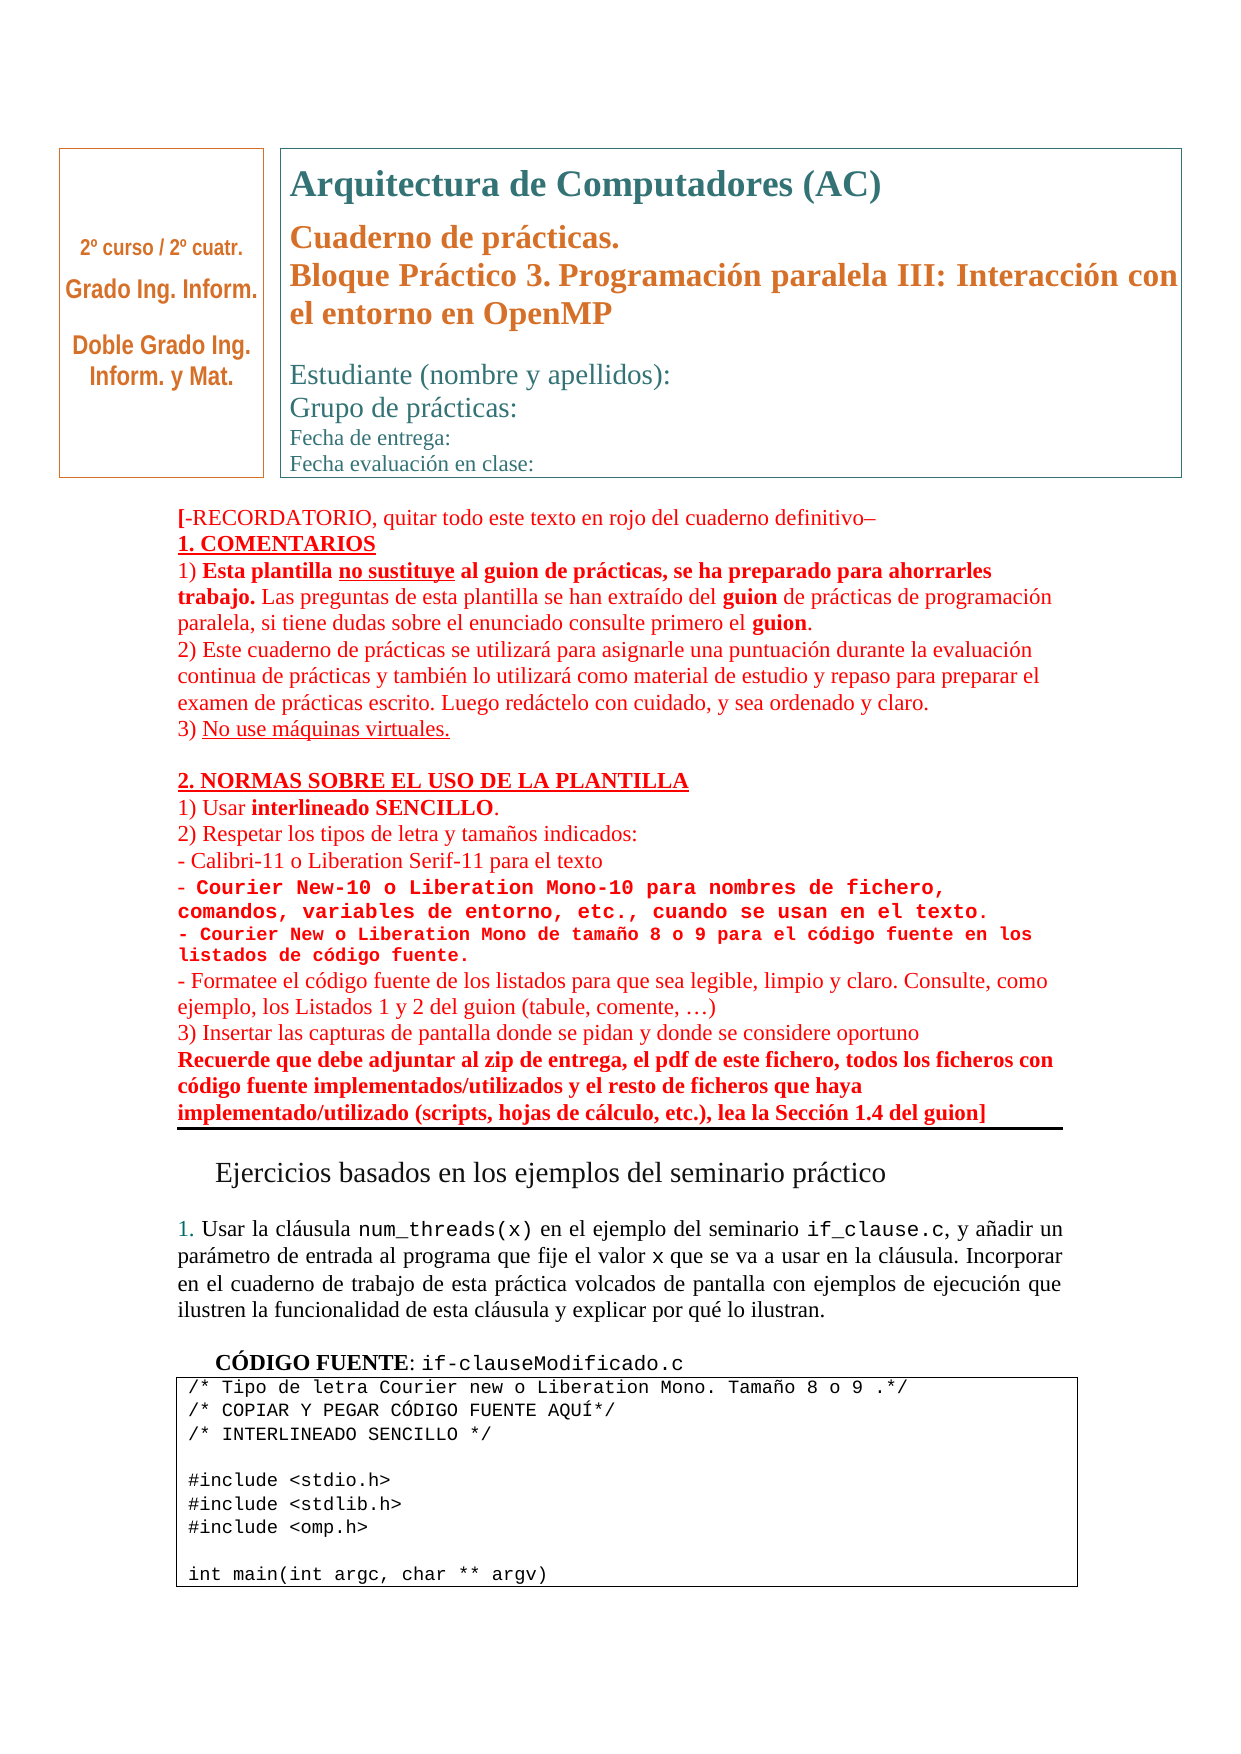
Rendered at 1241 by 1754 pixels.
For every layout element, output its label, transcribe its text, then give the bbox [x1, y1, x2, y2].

text - Calibri-11 o Liberation Serif-11 para el texto [177, 847, 1063, 873]
text 2) Respetar los tipos de letra y tamaños indicados: [177, 820, 1063, 847]
text Recuerde que debe adjuntar al zip de entrega, el pdf de este fichero, todos los ficheros con código fuente implementados/utilizados y el resto de ficheros que haya implementado/utilizado (scripts, hojas de cálculo, etc.), lea la Sección 1.4 del guion] [177, 1046, 1063, 1127]
table_header [264, 148, 280, 477]
subtitle Ejercicios basados en los ejemplos del seminario práctico [177, 1155, 1063, 1189]
text 1) Esta plantilla no sustituye al guion de prácticas, se ha preparado para ahorrarles trabajo. Las preguntas de esta plantilla se han extraído del guion de prácticas de programación paralela, si tiene dudas sobre el enunciado consulte primero el guion. [177, 557, 1063, 636]
text - Formatee el código fuente de los listados para que sea legible, limpio y claro. Consulte, como ejemplo, los Listados 1 y 2 del guion (tabule, comente, …) [177, 967, 1063, 1019]
table_header 2º curso / 2º cuatr. Grado Ing. Inform. Doble Grado Ing. Inform. y Mat. [60, 149, 263, 477]
list 1. Usar la cláusula num_threads(x) en el ejemplo del seminario if_clause.c, y añadir un parámetro de entrada al programa que fije el valor x que se va a usar en la cláusula. Incorporar en el cuaderno de trabajo de esta práctica volcados de pantalla con ejemplos de ejecución que ilustren la funcionalidad de esta cláusula y explicar por qué lo ilustran. [177, 1215, 1063, 1323]
text 3) No use máquinas virtuales. [177, 715, 1063, 741]
text 1. COMENTARIOS [177, 530, 1063, 557]
text 2. NORMAS SOBRE EL USO DE LA PLANTILLA [177, 768, 1063, 794]
text 2) Este cuaderno de prácticas se utilizará para asignarle una puntuación durante la evaluación continua de prácticas y también lo utilizará como material de estudio y repaso para preparar el examen de prácticas escrito. Luego redáctelo con cuidado, y sea ordenado y claro. [177, 636, 1063, 715]
text 1) Usar interlineado SENCILLO. [177, 794, 1063, 820]
text CÓDIGO FUENTE: if-clauseModificado.c [215, 1349, 1063, 1377]
text - Courier New o Liberation Mono de tamaño 8 o 9 para el código fuente en los listados de código fuente. [177, 924, 1063, 967]
table_header /* Tipo de letra Courier new o Liberation Mono. Tamaño 8 o 9 .*/ /* COPIAR Y PEGAR CÓDIGO FUENTE AQUÍ*/ /* INTERLINEADO SENCILLO */ #include <stdio.h> #include <stdlib.h> #include <omp.h> int main(int argc, char ** argv) [177, 1378, 1077, 1586]
text 3) Insertar las capturas de pantalla donde se pidan y donde se considere oportuno [177, 1019, 1063, 1046]
table_header Arquitectura de Computadores (AC) Cuaderno de prácticas. Bloque Práctico 3. Programación paralela III: Interacción con el entorno en OpenMP Estudiante (nombre y apellidos): Grupo de prácticas: Fecha de entrega: Fecha evaluación en clase: [281, 149, 1181, 477]
text - Courier New-10 o Liberation Mono-10 para nombres de fichero, comandos, variables de entorno, etc., cuando se usan en el texto. [177, 873, 1063, 924]
text [-RECORDATORIO, quitar todo este texto en rojo del cuaderno definitivo– [177, 504, 1063, 530]
